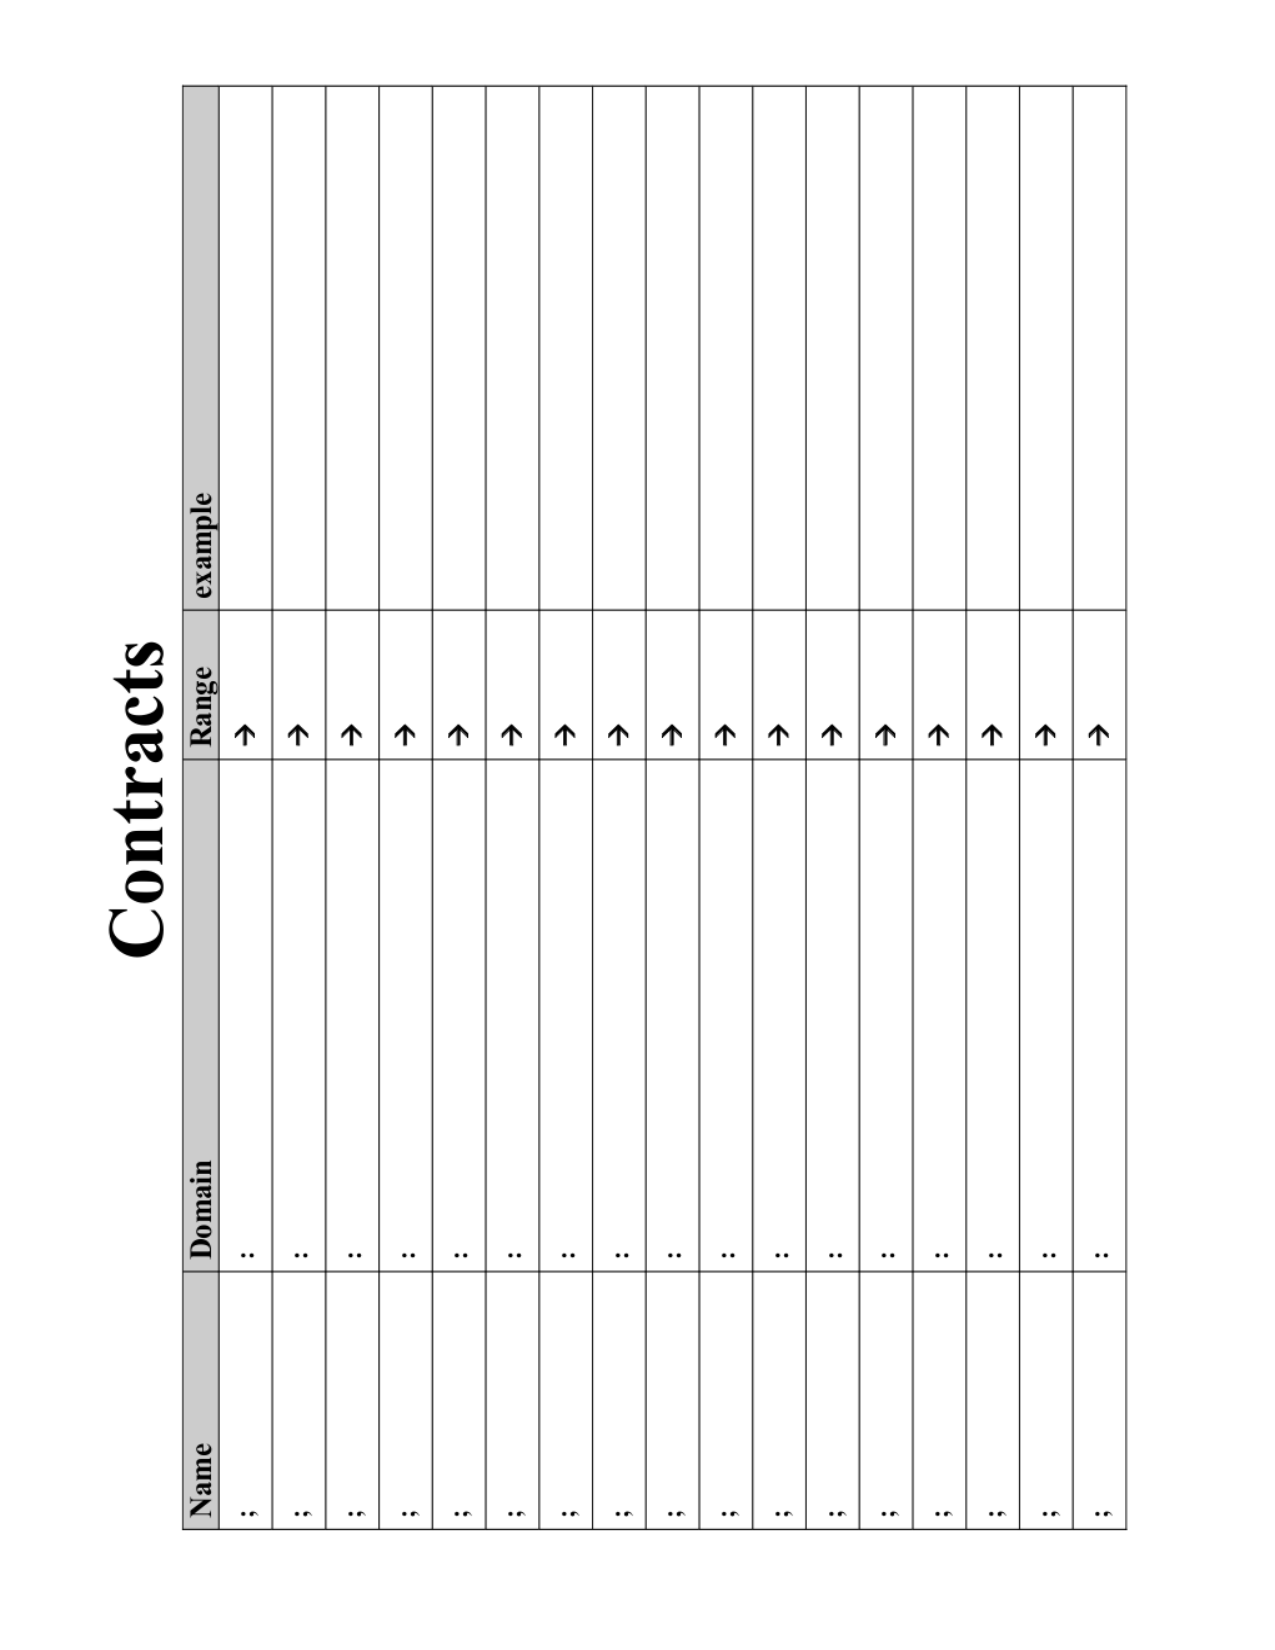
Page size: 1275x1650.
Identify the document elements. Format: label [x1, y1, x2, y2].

picture [105, 75, 1134, 1552]
